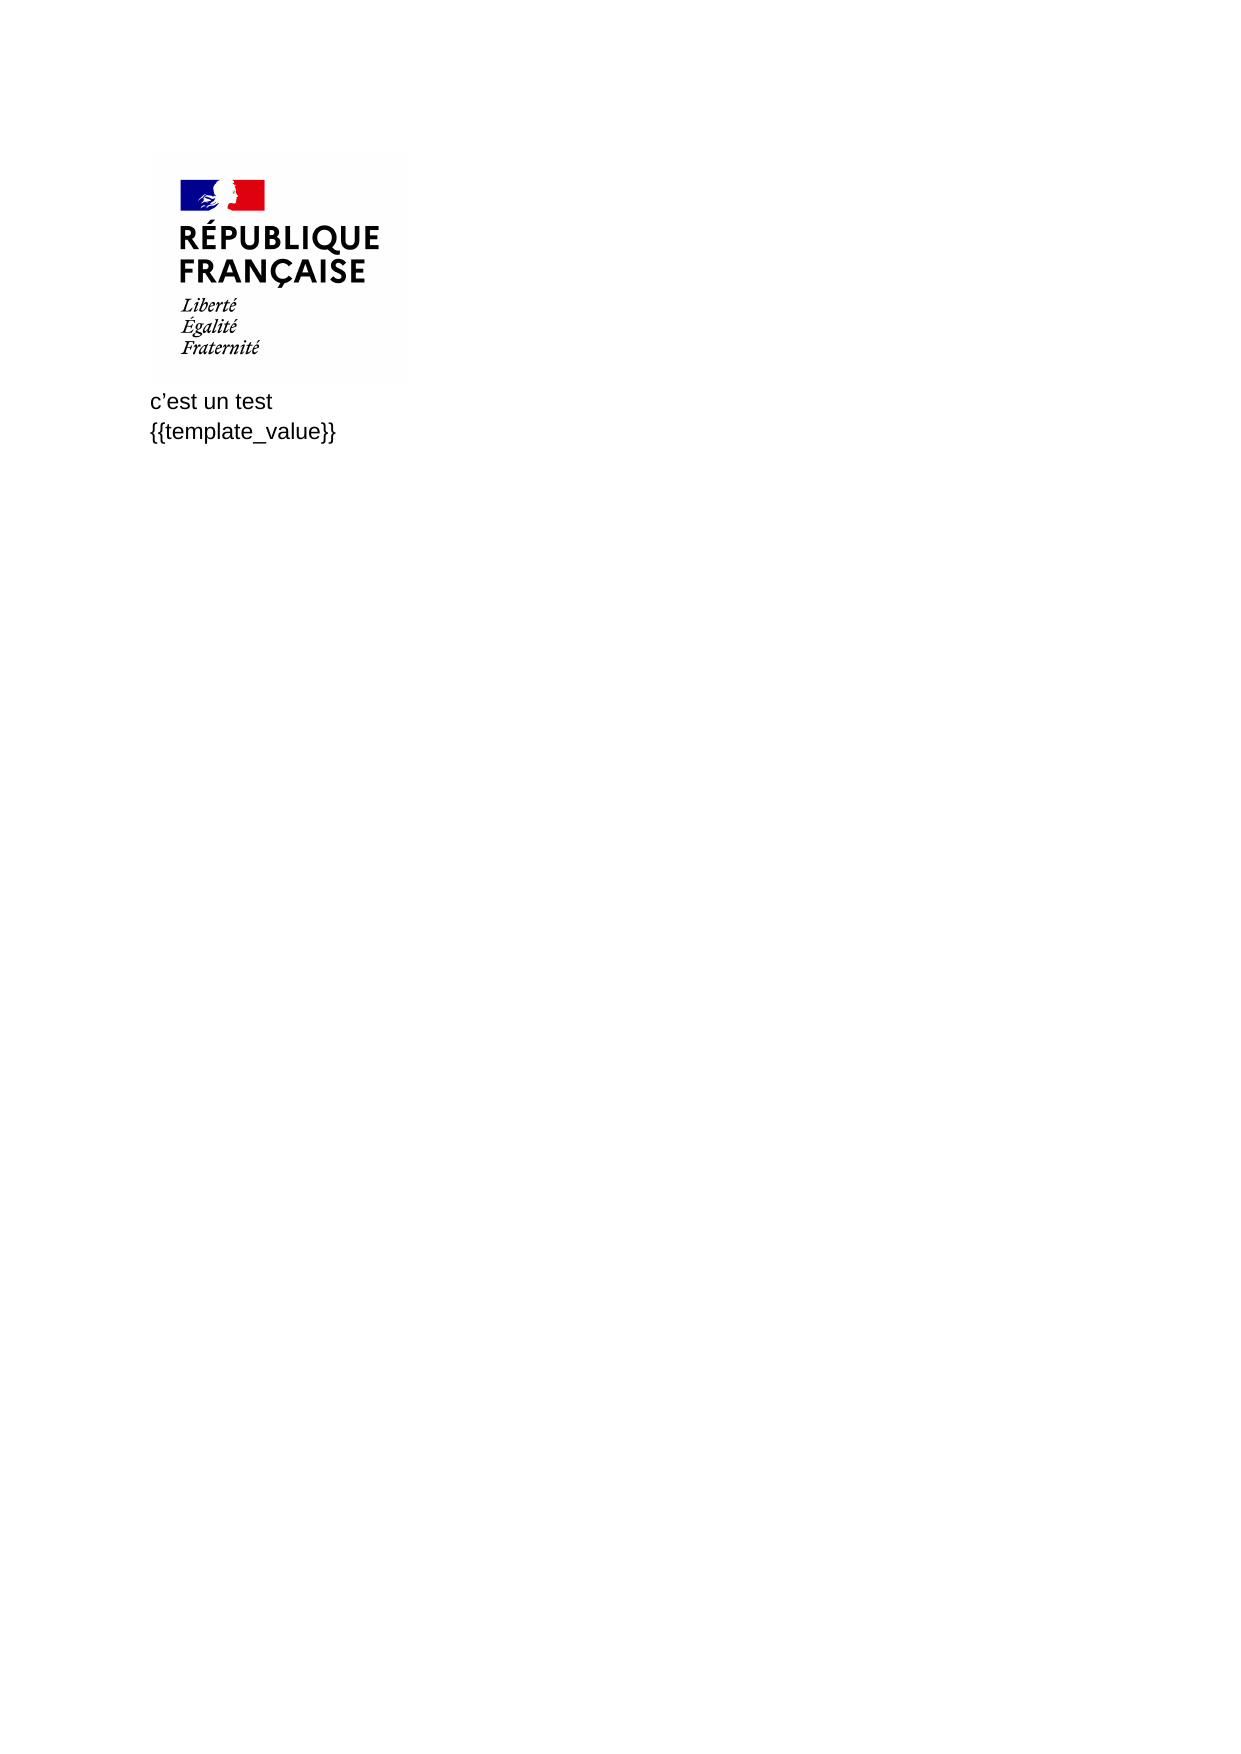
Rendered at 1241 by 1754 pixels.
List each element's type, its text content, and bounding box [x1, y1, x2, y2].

text c’est un test [150, 388, 1090, 414]
picture [150, 150, 409, 385]
text {{template_value}} [150, 418, 1090, 444]
